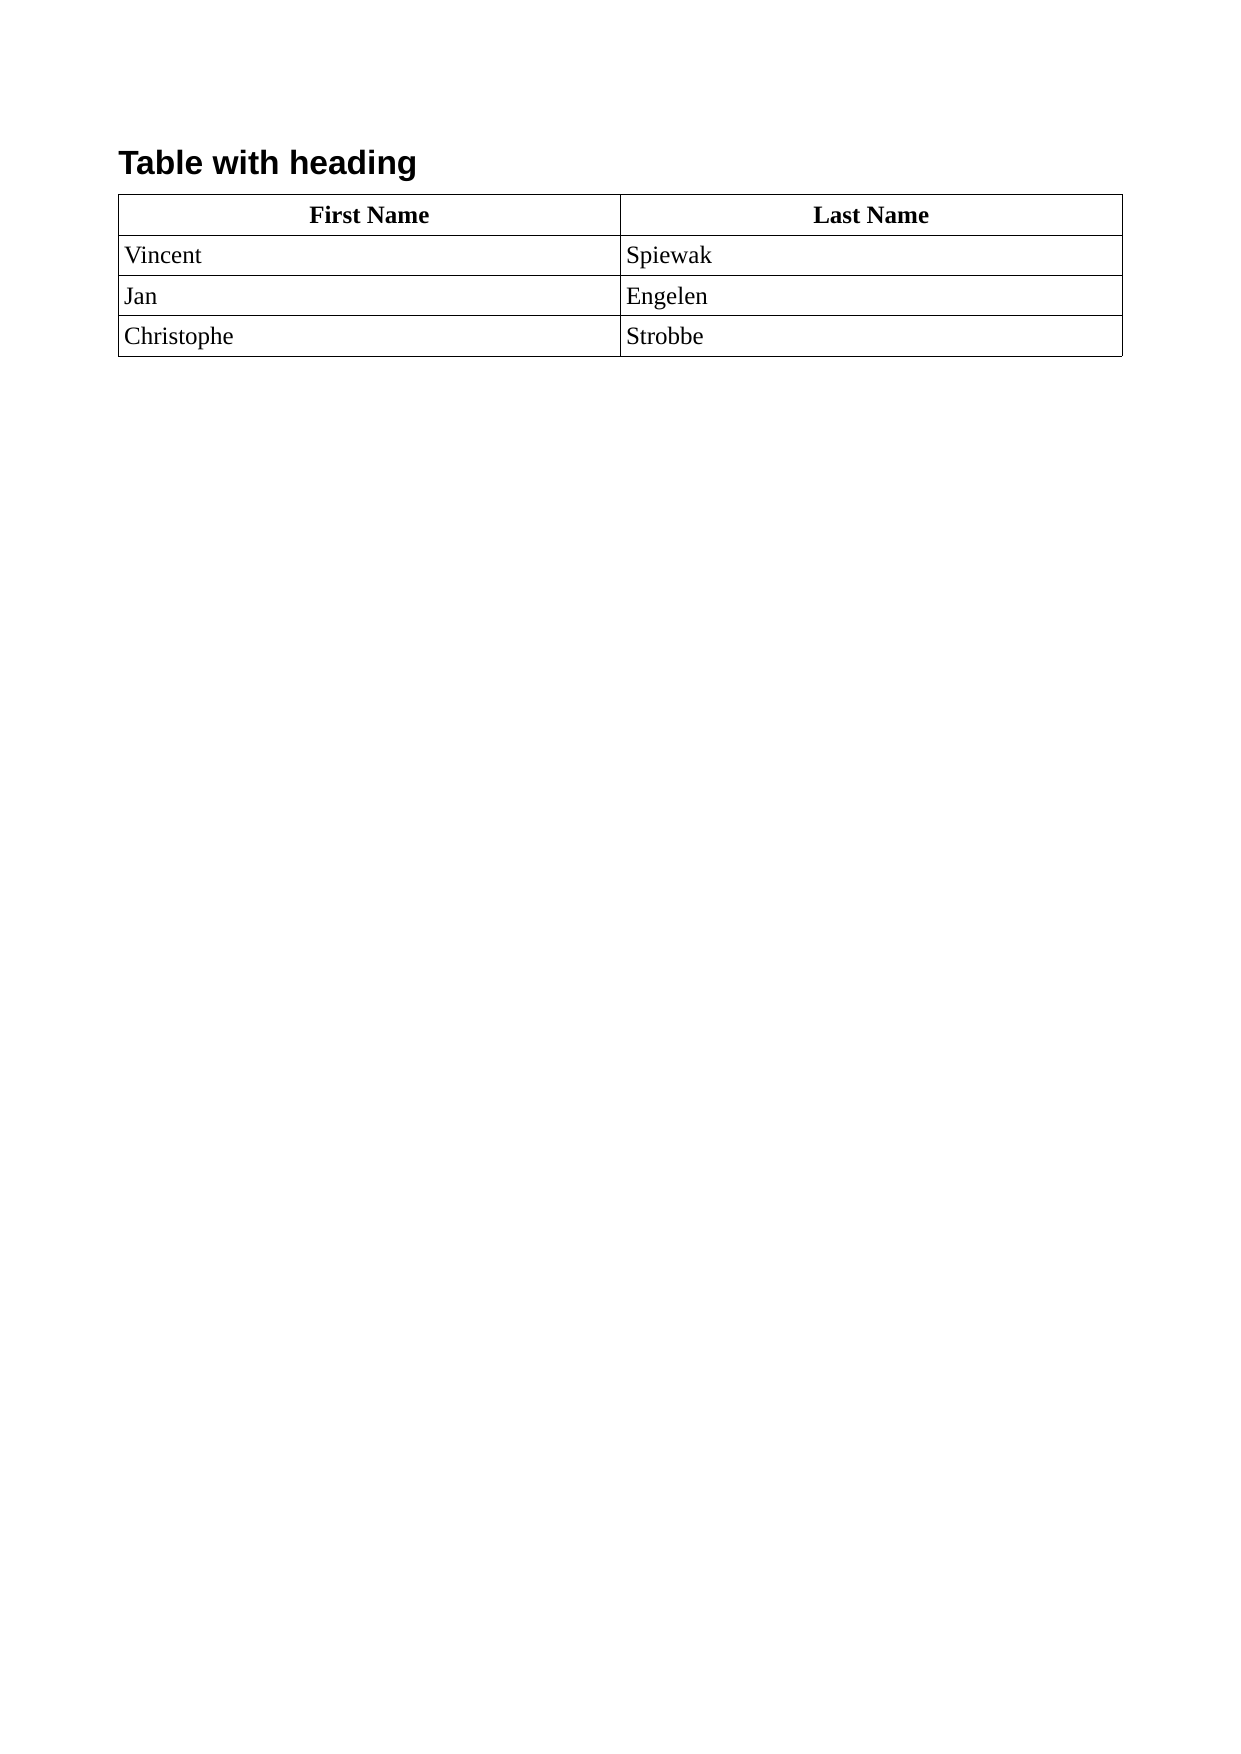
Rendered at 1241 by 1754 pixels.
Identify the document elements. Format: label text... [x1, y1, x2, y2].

subtitle Table with heading [118, 143, 1122, 182]
table_header Last Name [621, 195, 1122, 234]
table_header First Name [119, 195, 620, 234]
table_cell Engelen [621, 276, 1122, 315]
table_cell Vincent [119, 236, 620, 275]
table_cell Christophe [119, 316, 620, 356]
table_cell Jan [119, 276, 620, 315]
table_cell Strobbe [621, 316, 1122, 356]
table_cell Spiewak [621, 236, 1122, 275]
